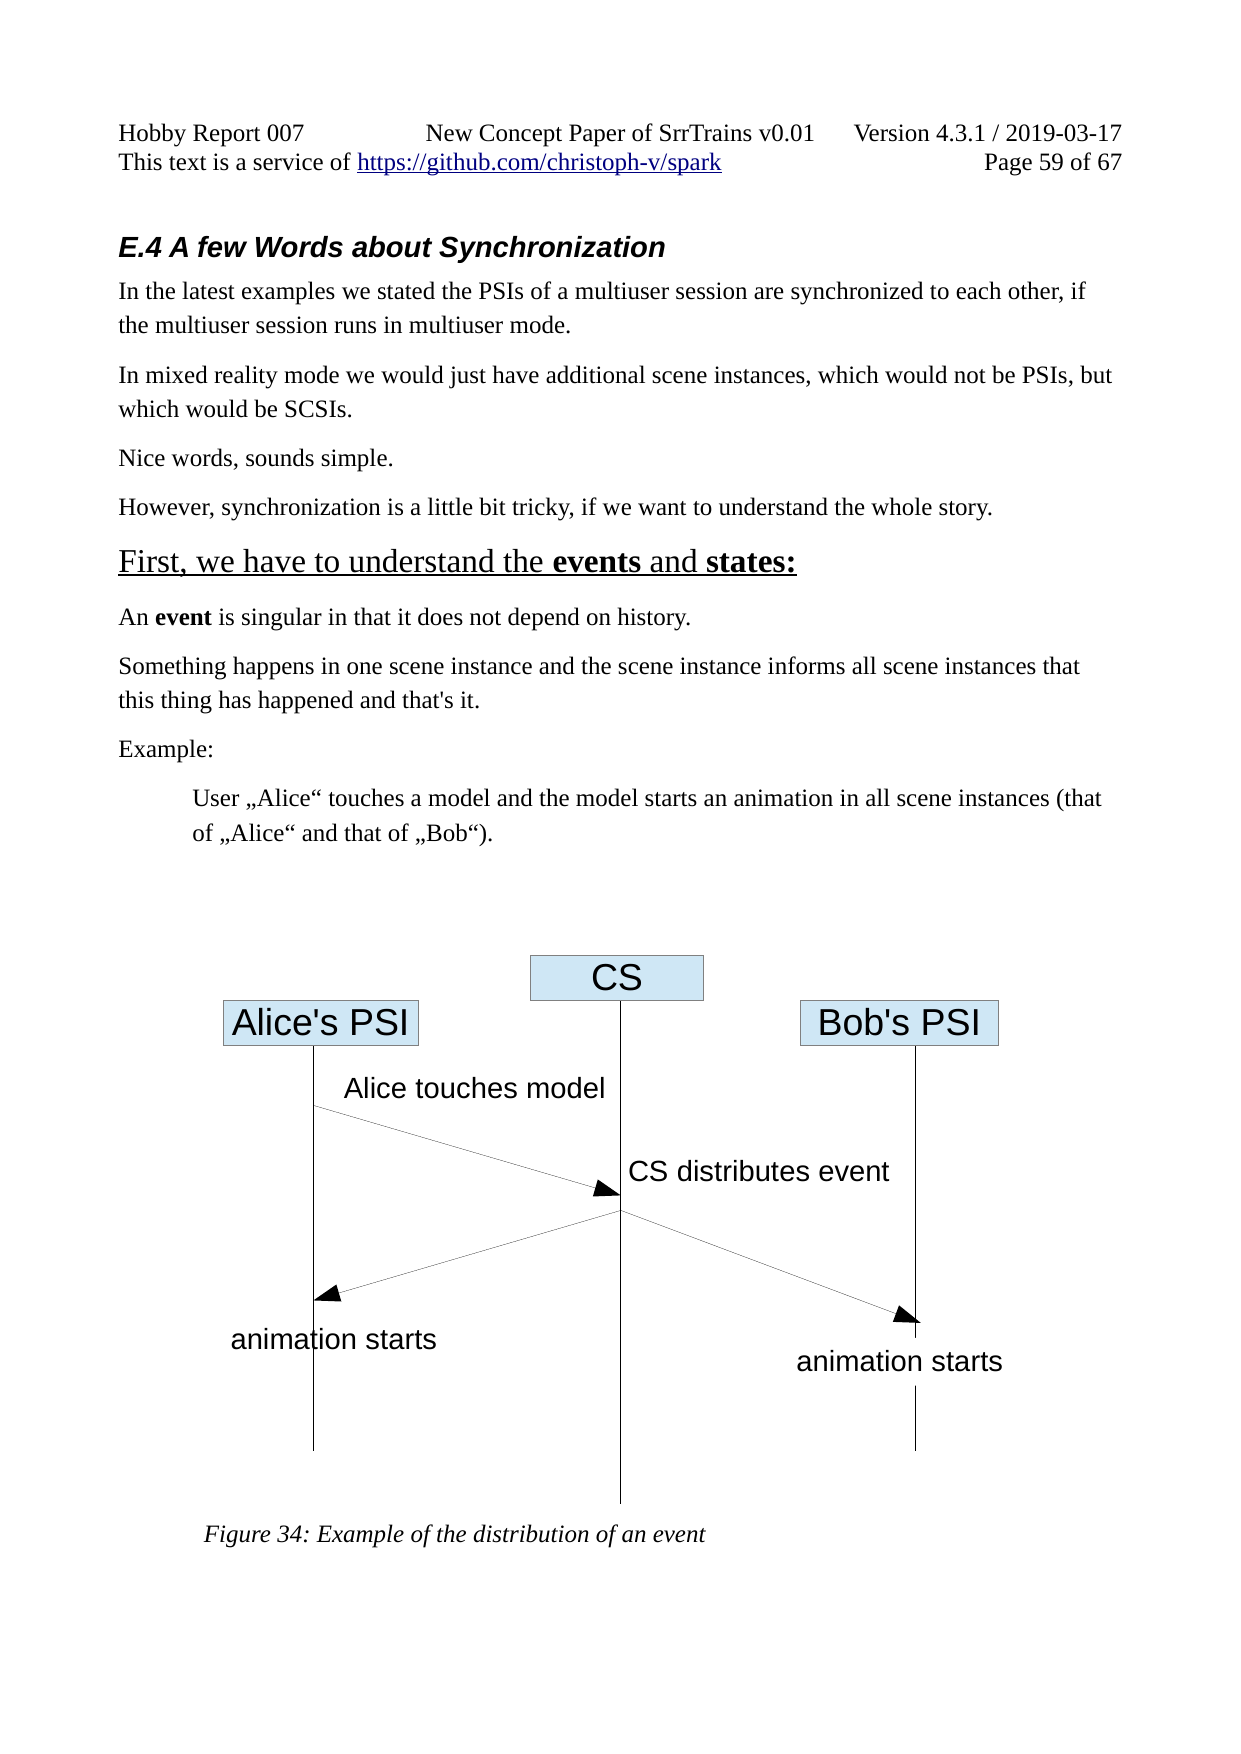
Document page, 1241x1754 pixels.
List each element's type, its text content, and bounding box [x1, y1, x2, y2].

text An event is singular in that it does not depend on history. [118, 602, 1122, 631]
text Figure 34: Example of the distribution of an event [204, 929, 1036, 1548]
text User „Alice“ touches a model and the model starts an animation in all scene instances (that of „Alice“ and that of „Bob“). [192, 783, 1122, 847]
text Example: [118, 734, 1122, 763]
text Something happens in one scene instance and the scene instance informs all scene instances that this thing has happened and that's it. [118, 651, 1122, 714]
text First, we have to understand the events and states: [118, 541, 1122, 580]
text Nice words, sounds simple. [118, 443, 1122, 472]
subtitle E.4 A few Words about Synchronization [118, 230, 1122, 264]
text However, synchronization is a little bit tricky, if we want to understand the whole story. [118, 492, 1122, 521]
text In the latest examples we stated the PSIs of a multiuser session are synchronized to each other, if the multiuser session runs in multiuser mode. [118, 276, 1122, 339]
text In mixed reality mode we would just have additional scene instances, which would not be PSIs, but which would be SCSIs. [118, 360, 1122, 423]
